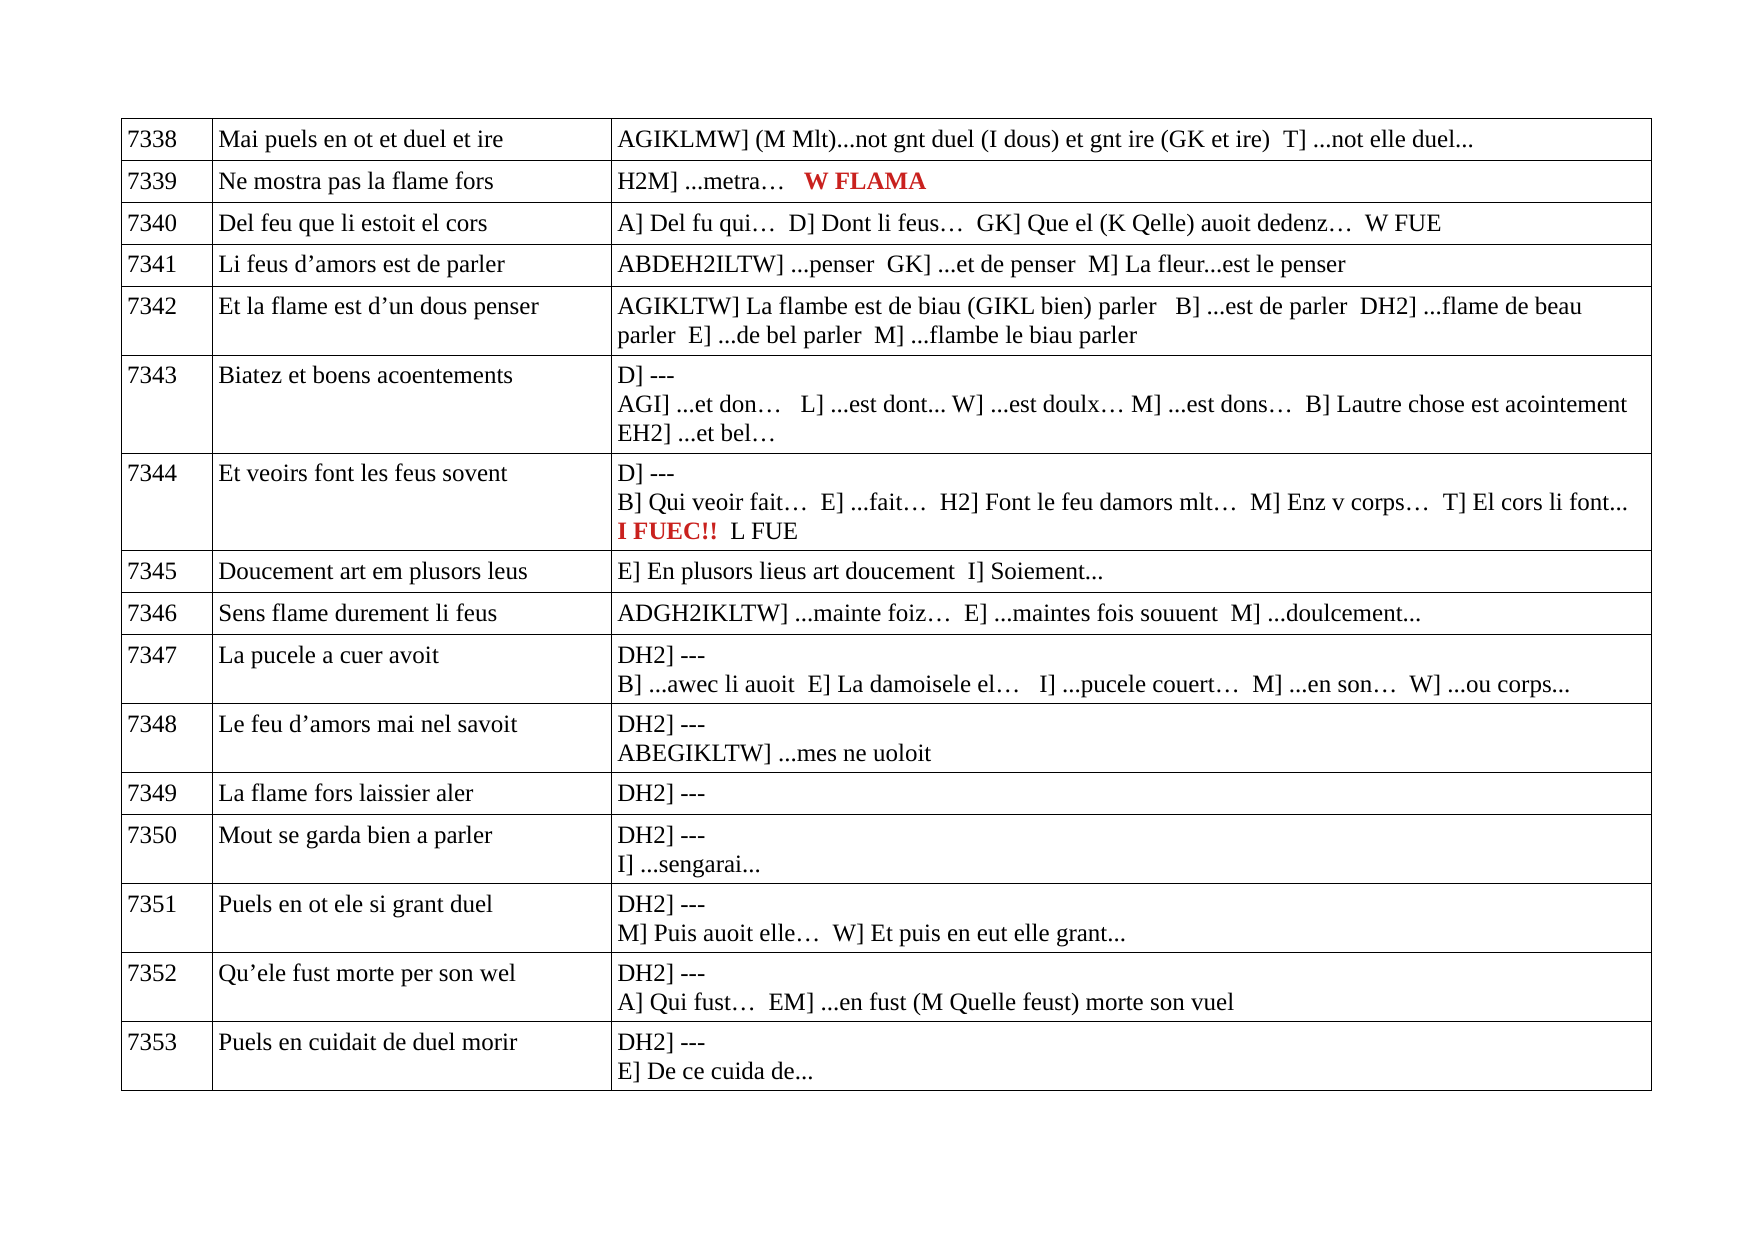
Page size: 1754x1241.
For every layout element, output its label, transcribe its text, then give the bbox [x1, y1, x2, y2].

table_cell E] En plusors lieus art doucement I] Soiement... [612, 551, 1651, 592]
table_cell Qu’ele fust morte per son wel [213, 953, 611, 1021]
table_cell ABDEH2ILTW] ...penser GK] ...et de penser M] La fleur...est le penser [612, 245, 1651, 286]
table_cell DH2] --- I] ...sengarai... [612, 815, 1651, 883]
table_cell DH2] --- ABEGIKLTW] ...mes ne uoloit [612, 704, 1651, 772]
table_cell Et la flame est d’un dous penser [213, 287, 611, 355]
table_cell Del feu que li estoit el cors [213, 203, 611, 244]
table_cell 7351 [122, 884, 212, 952]
table_cell 7350 [122, 815, 212, 883]
table_cell Puels en ot ele si grant duel [213, 884, 611, 952]
table_cell 7338 [122, 119, 212, 160]
table_cell 7339 [122, 161, 212, 202]
table_cell Doucement art em plusors leus [213, 551, 611, 592]
table_cell 7344 [122, 454, 212, 550]
table_cell 7353 [122, 1022, 212, 1090]
table_cell La flame fors laissier aler [213, 773, 611, 814]
table_cell 7341 [122, 245, 212, 286]
table_cell 7347 [122, 635, 212, 703]
table_cell Li feus d’amors est de parler [213, 245, 611, 286]
table_cell Sens flame durement li feus [213, 593, 611, 634]
table_cell La pucele a cuer avoit [213, 635, 611, 703]
table_cell Ne mostra pas la flame fors [213, 161, 611, 202]
table_cell 7346 [122, 593, 212, 634]
table_cell D] --- B] Qui veoir fait… E] ...fait… H2] Font le feu damors mlt… M] Enz v corps… T] El cors li font... I FUEC!! L FUE [612, 454, 1651, 550]
table_cell Mai puels en ot et duel et ire [213, 119, 611, 160]
table_cell Et veoirs font les feus sovent [213, 454, 611, 550]
table_cell Biatez et boens acoentements [213, 356, 611, 452]
table_cell 7348 [122, 704, 212, 772]
table_cell DH2] --- E] De ce cuida de... [612, 1022, 1651, 1090]
table_cell 7349 [122, 773, 212, 814]
table_cell DH2] --- A] Qui fust… EM] ...en fust (M Quelle feust) morte son vuel [612, 953, 1651, 1021]
table_cell AGIKLTW] La flambe est de biau (GIKL bien) parler B] ...est de parler DH2] ...flame de beau parler E] ...de bel parler M] ...flambe le biau parler [612, 287, 1651, 355]
table_cell ADGH2IKLTW] ...mainte foiz… E] ...maintes fois souuent M] ...doulcement... [612, 593, 1651, 634]
table_cell 7342 [122, 287, 212, 355]
table_cell 7343 [122, 356, 212, 452]
table_cell H2M] ...metra… W FLAMA [612, 161, 1651, 202]
table_cell D] --- AGI] ...et don… L] ...est dont... W] ...est doulx… M] ...est dons… B] Lautre chose est acointement EH2] ...et bel… [612, 356, 1651, 452]
table_cell DH2] --- B] ...awec li auoit E] La damoisele el… I] ...pucele couert… M] ...en son… W] ...ou corps... [612, 635, 1651, 703]
table_cell Puels en cuidait de duel morir [213, 1022, 611, 1090]
table_cell Le feu d’amors mai nel savoit [213, 704, 611, 772]
table_cell Mout se garda bien a parler [213, 815, 611, 883]
table_cell 7340 [122, 203, 212, 244]
table_cell 7352 [122, 953, 212, 1021]
table_cell AGIKLMW] (M Mlt)...not gnt duel (I dous) et gnt ire (GK et ire) T] ...not elle duel... [612, 119, 1651, 160]
table_cell DH2] --- [612, 773, 1651, 814]
table_cell DH2] --- M] Puis auoit elle… W] Et puis en eut elle grant... [612, 884, 1651, 952]
table_cell A] Del fu qui… D] Dont li feus… GK] Que el (K Qelle) auoit dedenz… W FUE [612, 203, 1651, 244]
table_cell 7345 [122, 551, 212, 592]
